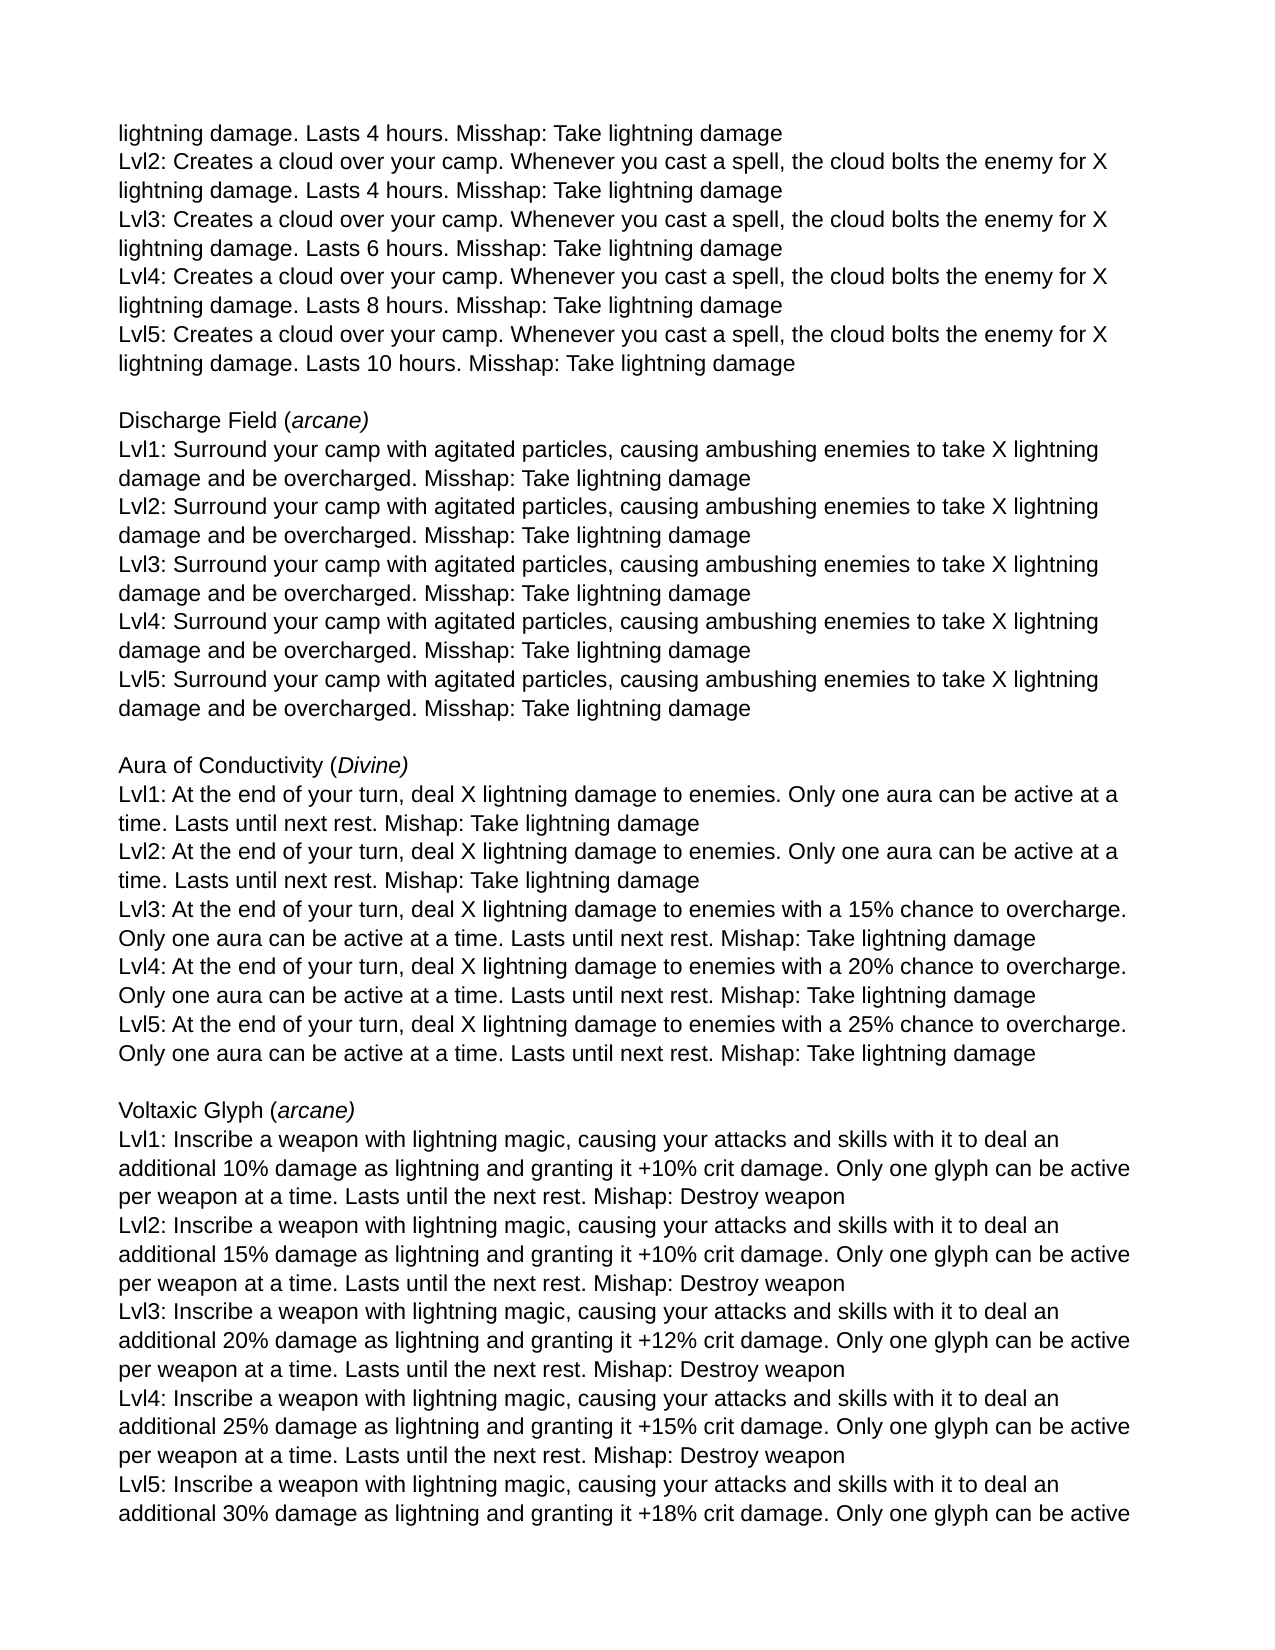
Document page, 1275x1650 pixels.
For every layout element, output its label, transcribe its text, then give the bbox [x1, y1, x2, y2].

text Lvl3: At the end of your turn, deal X lightning damage to enemies with a 15% chance to overcharge. Only one aura can be active at a time. Lasts until next rest. Mishap: Take lightning damage Lvl4: At the end of your turn, deal X lightning damage to enemies with a 20% chance to overcharge. Only one aura can be active at a time. Lasts until next rest. Mishap: Take lightning damage Lvl5: At the end of your turn, deal X lightning damage to enemies with a 25% chance to overcharge. Only one aura can be active at a time. Lasts until next rest. Mishap: Take lightning damage [118, 894, 1157, 1067]
text Aura of Conductivity (Divine) Lvl1: At the end of your turn, deal X lightning damage to enemies. Only one aura can be active at a time. Lasts until next rest. Mishap: Take lightning damage [118, 751, 1157, 837]
text Lvl5: Creates a cloud over your camp. Whenever you cast a spell, the cloud bolts the enemy for X lightning damage. Lasts 10 hours. Misshap: Take lightning damage Discharge Field (arcane) Lvl1: Surround your camp with agitated particles, causing ambushing enemies to take X lightning damage and be overcharged. Misshap: Take lightning damage Lvl2: Surround your camp with agitated particles, causing ambushing enemies to take X lightning damage and be overcharged. Misshap: Take lightning damage Lvl3: Surround your camp with agitated particles, causing ambushing enemies to take X lightning damage and be overcharged. Misshap: Take lightning damage Lvl4: Surround your camp with agitated particles, causing ambushing enemies to take X lightning damage and be overcharged. Misshap: Take lightning damage Lvl5: Surround your camp with agitated particles, causing ambushing enemies to take X lightning damage and be overcharged. Misshap: Take lightning damage [118, 319, 1157, 751]
text Voltaxic Glyph (arcane) Lvl1: Inscribe a weapon with lightning magic, causing your attacks and skills with it to deal an additional 10% damage as lightning and granting it +10% crit damage. Only one glyph can be active per weapon at a time. Lasts until the next rest. Mishap: Destroy weapon Lvl2: Inscribe a weapon with lightning magic, causing your attacks and skills with it to deal an additional 15% damage as lightning and granting it +10% crit damage. Only one glyph can be active per weapon at a time. Lasts until the next rest. Mishap: Destroy weapon Lvl3: Inscribe a weapon with lightning magic, causing your attacks and skills with it to deal an additional 20% damage as lightning and granting it +12% crit damage. Only one glyph can be active per weapon at a time. Lasts until the next rest. Mishap: Destroy weapon Lvl4: Inscribe a weapon with lightning magic, causing your attacks and skills with it to deal an additional 25% damage as lightning and granting it +15% crit damage. Only one glyph can be active per weapon at a time. Lasts until the next rest. Mishap: Destroy weapon [118, 1096, 1157, 1469]
text Lvl5: Inscribe a weapon with lightning magic, causing your attacks and skills with it to deal an additional 30% damage as lightning and granting it +18% crit damage. Only one glyph can be active [118, 1469, 1157, 1527]
text lightning damage. Lasts 4 hours. Misshap: Take lightning damage Lvl2: Creates a cloud over your camp. Whenever you cast a spell, the cloud bolts the enemy for X lightning damage. Lasts 4 hours. Misshap: Take lightning damage Lvl3: Creates a cloud over your camp. Whenever you cast a spell, the cloud bolts the enemy for X lightning damage. Lasts 6 hours. Misshap: Take lightning damage Lvl4: Creates a cloud over your camp. Whenever you cast a spell, the cloud bolts the enemy for X lightning damage. Lasts 8 hours. Misshap: Take lightning damage [118, 118, 1157, 319]
text Lvl2: At the end of your turn, deal X lightning damage to enemies. Only one aura can be active at a time. Lasts until next rest. Mishap: Take lightning damage [118, 837, 1157, 894]
